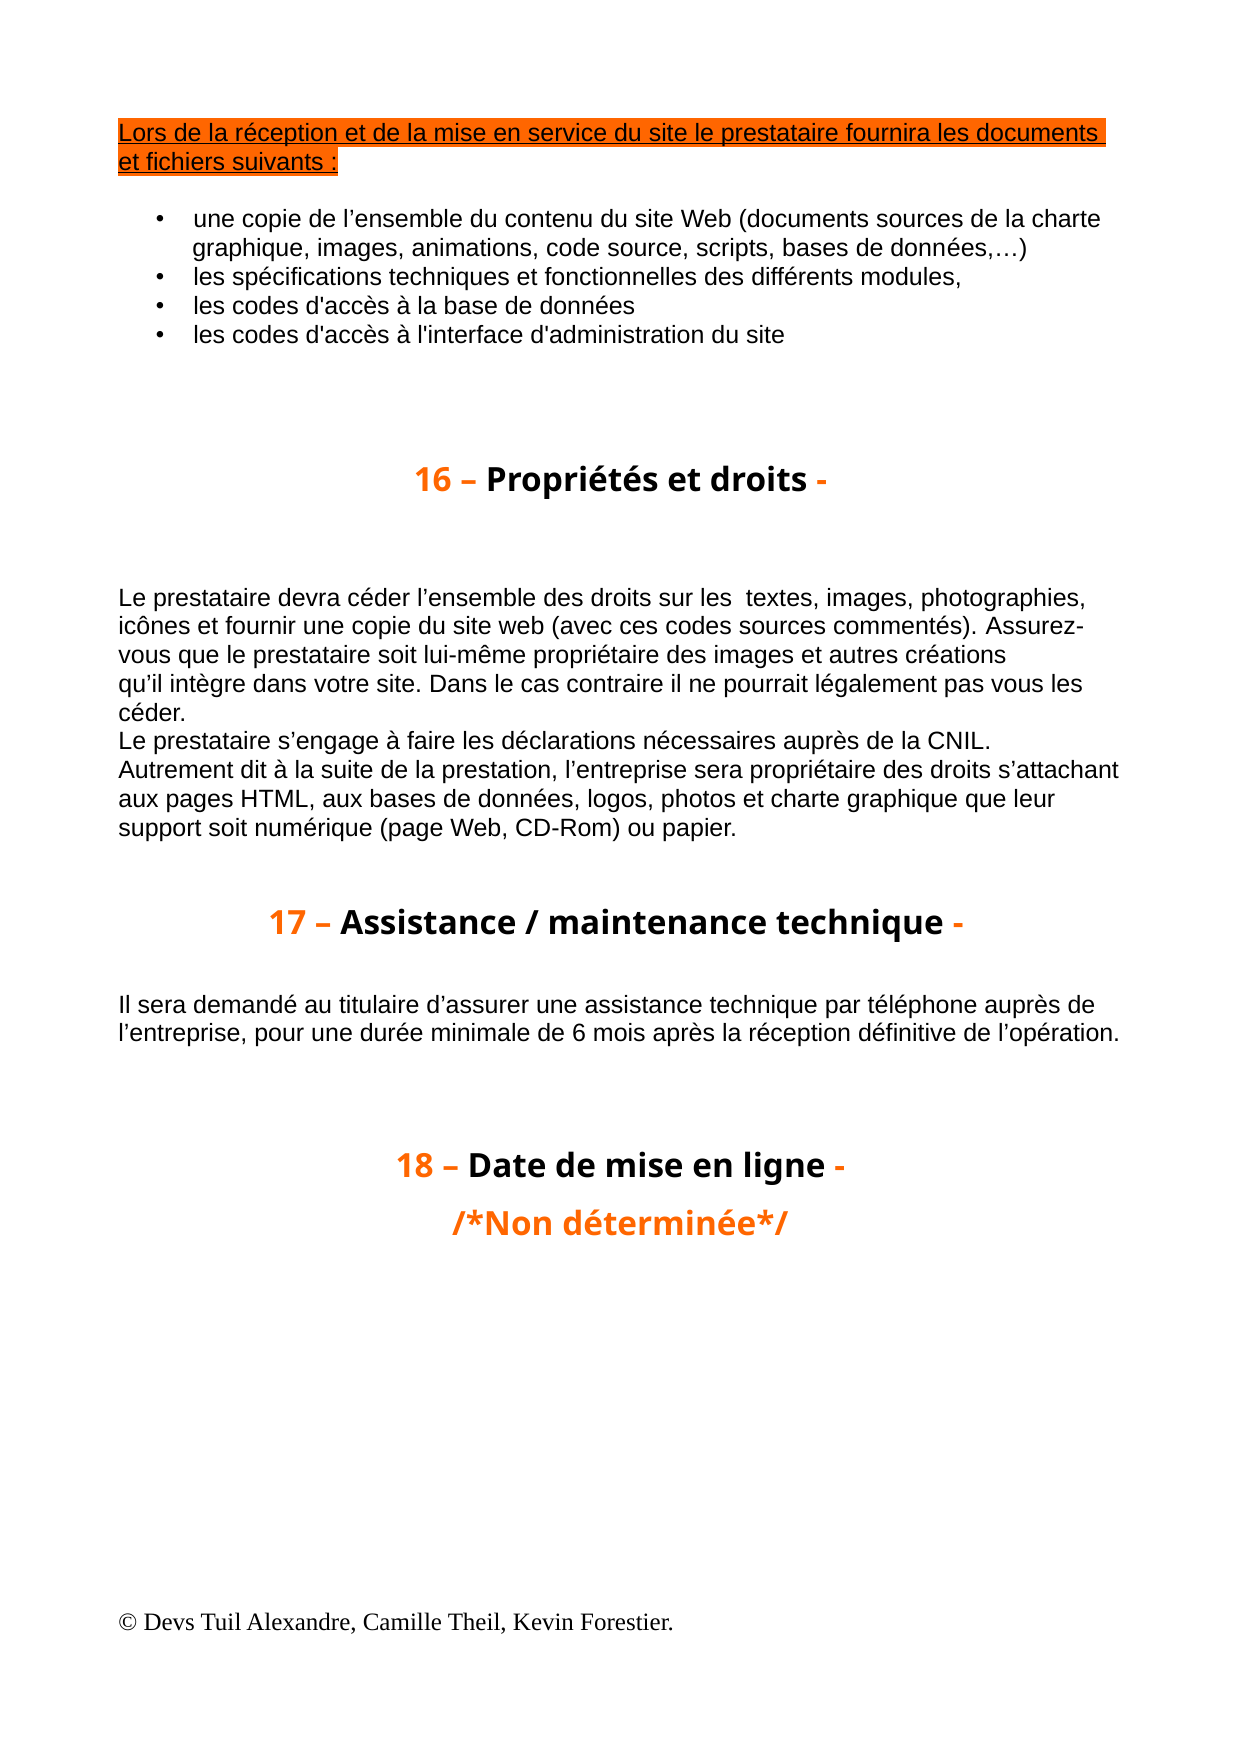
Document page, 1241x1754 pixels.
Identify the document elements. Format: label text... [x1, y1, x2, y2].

text support soit numérique (page Web, CD-Rom) ou papier. [118, 813, 1122, 841]
subtitle 16 – Propriétés et droits - [118, 456, 1122, 501]
text Lors de la réception et de la mise en service du site le prestataire fournira les documents [118, 118, 1122, 147]
text Autrement dit à la suite de la prestation, l’entreprise sera propriétaire des droits s’attachant [118, 755, 1122, 784]
list les codes d'accès à la base de données [156, 291, 1122, 320]
text l’entreprise, pour une durée minimale de 6 mois après la réception définitive de l’opération. [118, 1018, 1122, 1047]
subtitle 18 – Date de mise en ligne - [118, 1142, 1122, 1188]
list les spécifications techniques et fonctionnelles des différents modules, [156, 262, 1122, 291]
list une copie de l’ensemble du contenu du site Web (documents sources de la charte [156, 204, 1122, 233]
text /*Non déterminée*/ [118, 1200, 1122, 1246]
text 17 – Assistance / maintenance technique - [118, 899, 1122, 944]
text icônes et fournir une copie du site web (avec ces codes sources commentés). Assurez-vous que le prestataire soit lui-même propriétaire des images et autres créations [118, 611, 1122, 669]
text Le prestataire devra céder l’ensemble des droits sur les textes, images, photographies, [118, 583, 1122, 611]
text graphique, images, animations, code source, scripts, bases de données,…) [118, 233, 1122, 262]
list les codes d'accès à l'interface d'administration du site [156, 320, 1122, 348]
text céder. [118, 698, 1122, 726]
text Le prestataire s’engage à faire les déclarations nécessaires auprès de la CNIL. [118, 726, 1122, 755]
text et fichiers suivants : [118, 147, 1122, 176]
text qu’il intègre dans votre site. Dans le cas contraire il ne pourrait légalement pas vous les [118, 669, 1122, 698]
text aux pages HTML, aux bases de données, logos, photos et charte graphique que leur [118, 784, 1122, 813]
text Il sera demandé au titulaire d’assurer une assistance technique par téléphone auprès de [118, 990, 1122, 1018]
